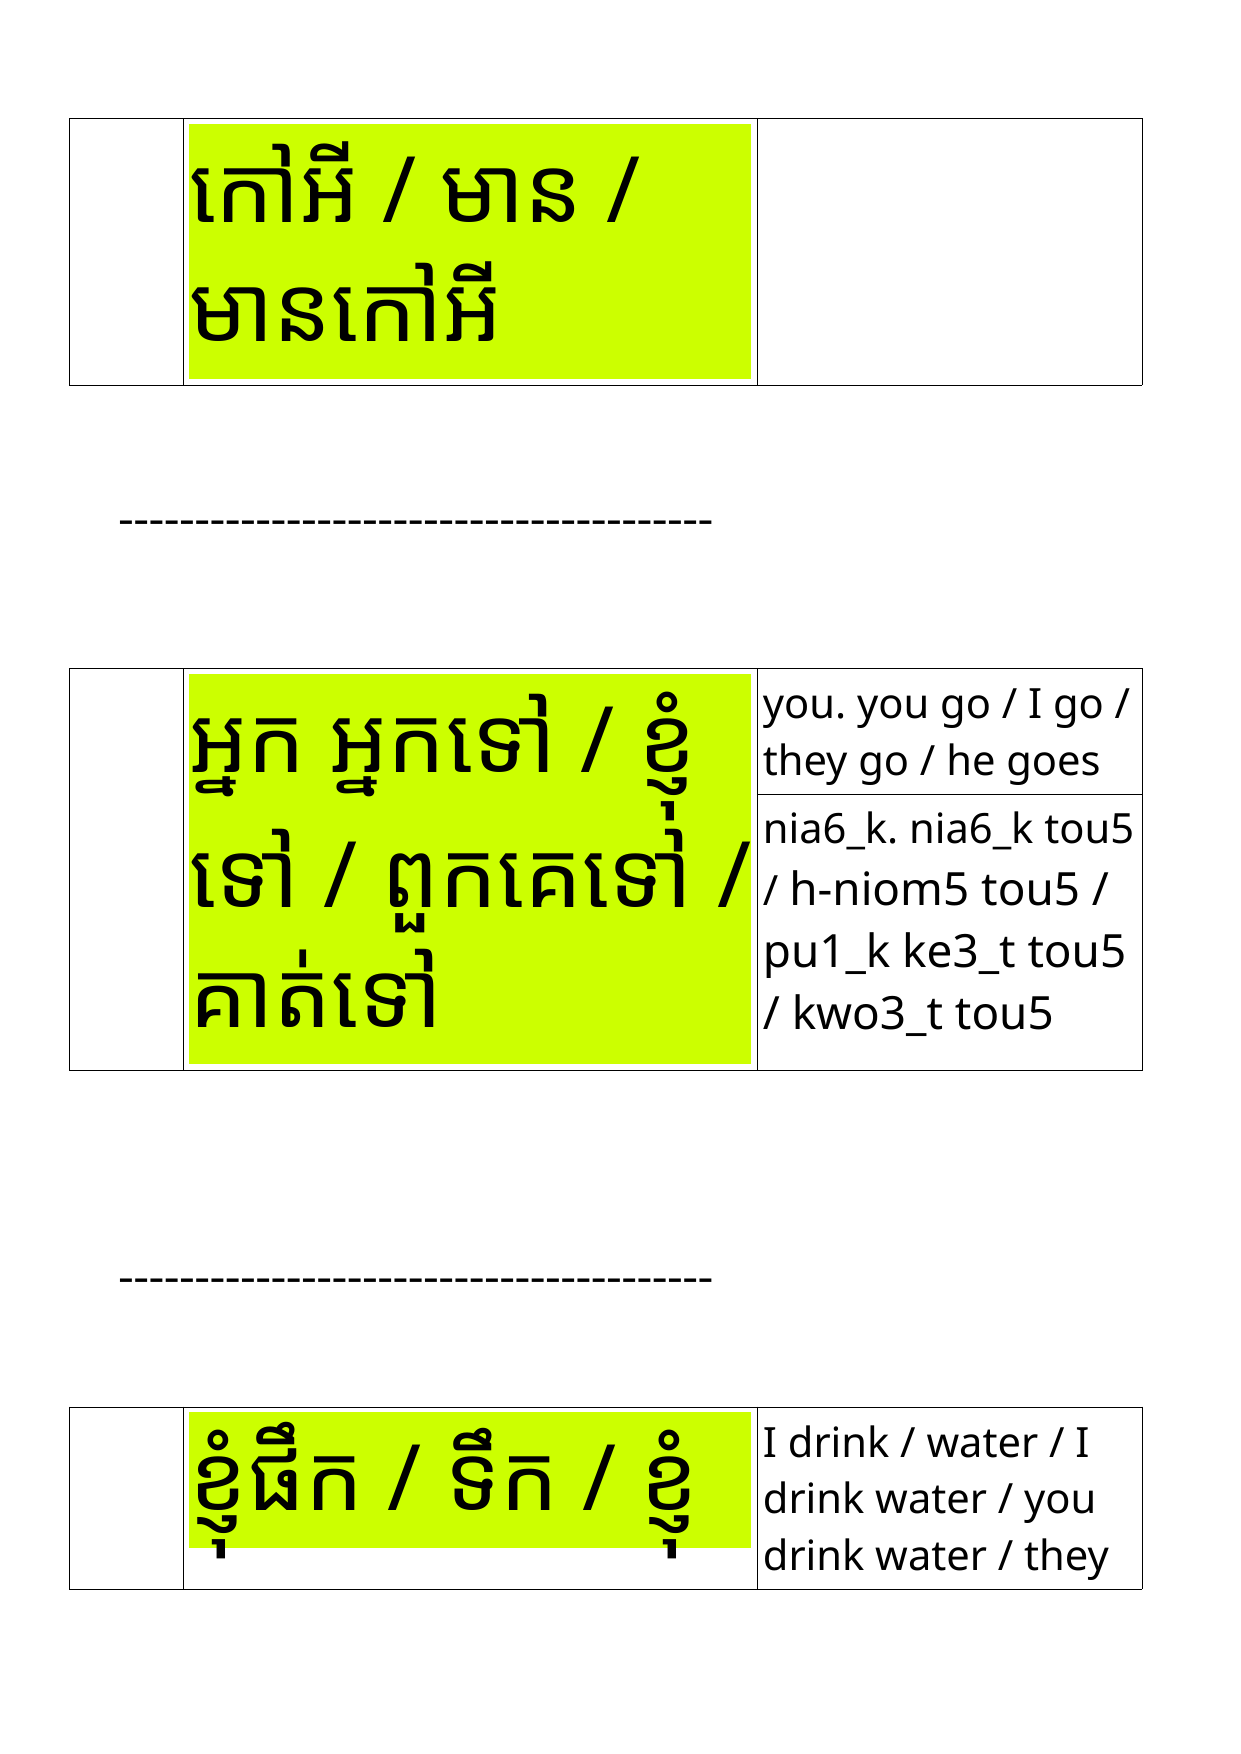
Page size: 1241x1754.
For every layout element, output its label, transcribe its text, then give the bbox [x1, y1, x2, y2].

table_cell nia6_k. nia6_k tou5 / h-niom5 tou5 / pu1_k ke3_t tou5 / kwo3_t tou5 [758, 795, 1142, 1070]
text --------------------------------------- [118, 1248, 1122, 1301]
text --------------------------------------- [118, 490, 1122, 543]
table_header [70, 119, 183, 385]
table_header [70, 669, 183, 1070]
table_header you. you go / I go / they go / he goes [758, 669, 1142, 793]
table_cell [758, 119, 1142, 385]
table_header អង្គុយ / អង្គុយចុះ / សូមអង្គុយចុះ។ / កៅអី / កៅអី / មាន / មានកៅអី [184, 119, 757, 385]
table_header I drink / water / I drink water / you drink water / they [758, 1408, 1142, 1588]
table_header អ្នក អ្នកទៅ / ខ្ញុំទៅ / ពួកគេទៅ / គាត់ទៅ [184, 669, 757, 1070]
table_header ខ្ញុំផឹក / ទឹក / ខ្ញុំ [184, 1408, 757, 1588]
table_header [70, 1408, 183, 1588]
